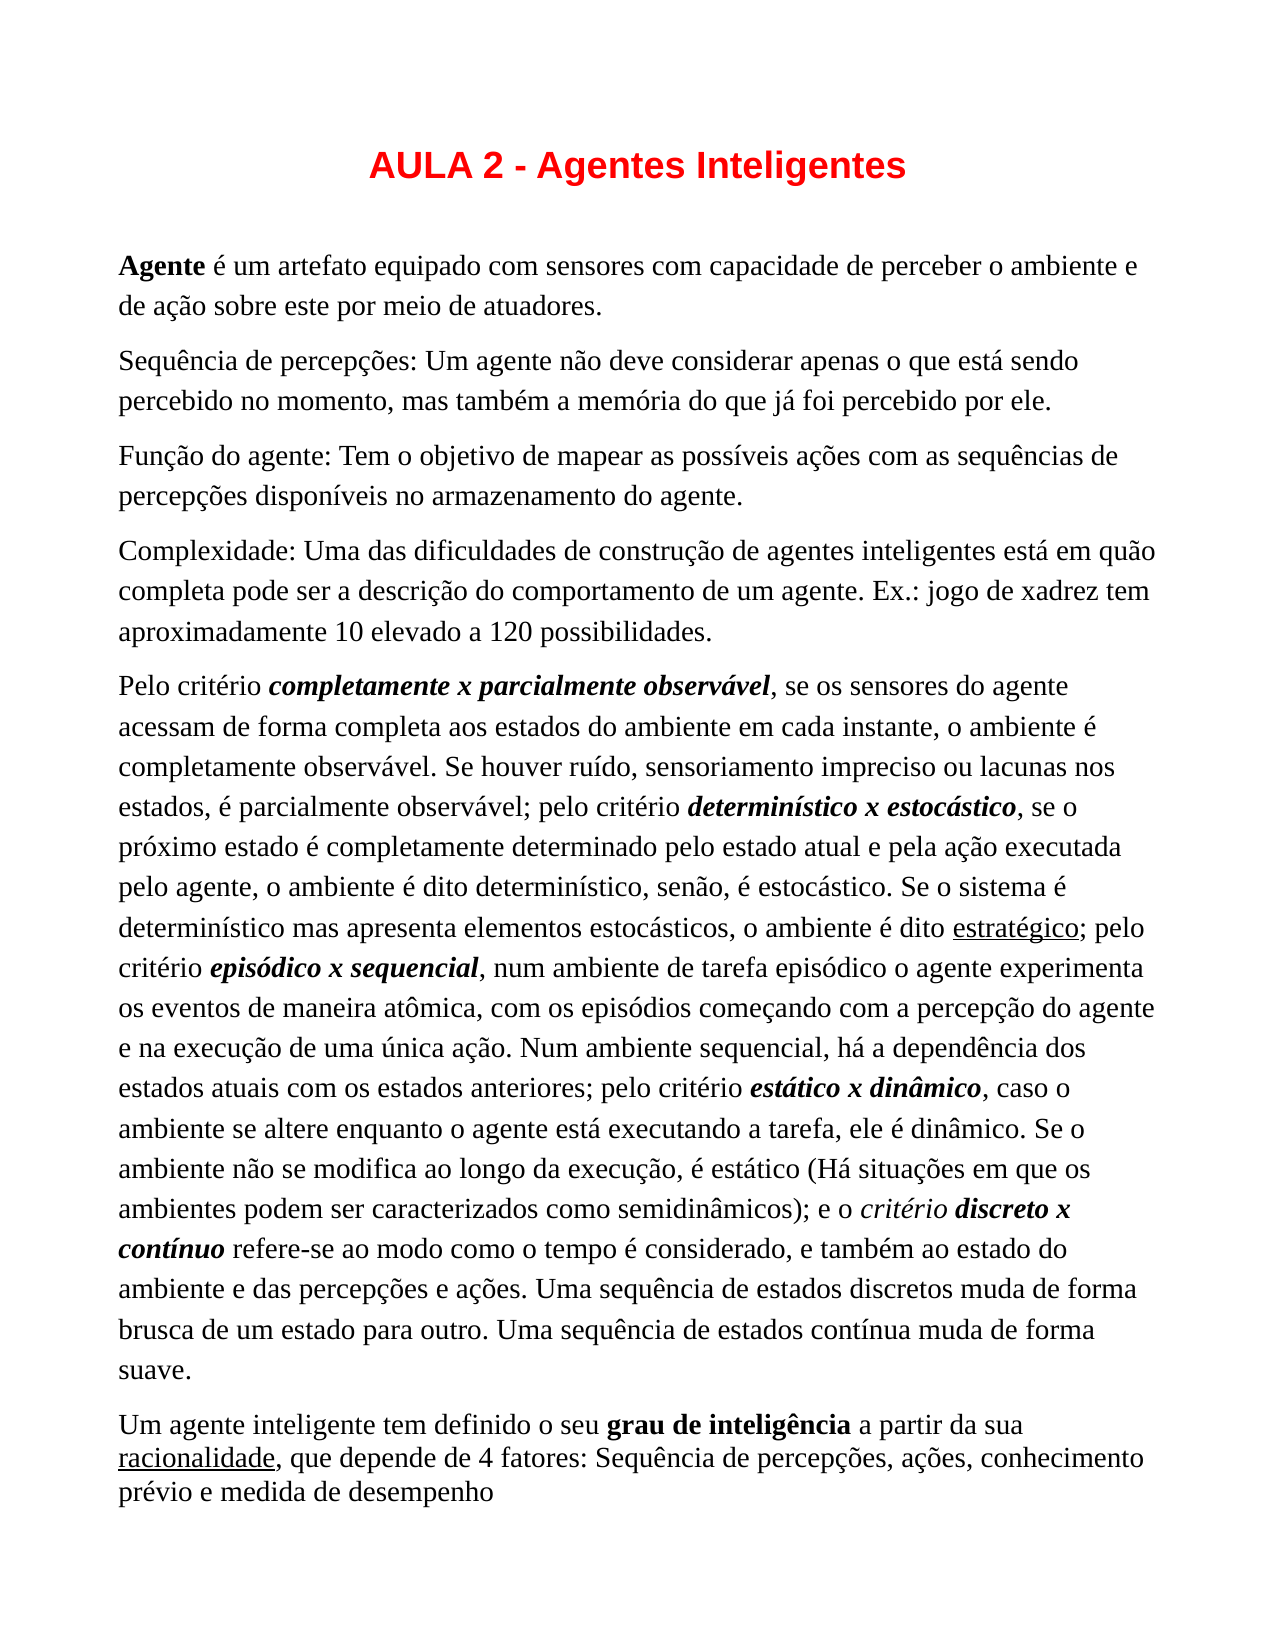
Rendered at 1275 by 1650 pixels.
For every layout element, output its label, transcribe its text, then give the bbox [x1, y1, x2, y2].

text Sequência de percepções: Um agente não deve considerar apenas o que está sendo percebido no momento, mas também a memória do que já foi percebido por ele. [118, 343, 1157, 417]
text Pelo critério completamente x parcialmente observável, se os sensores do agente acessam de forma completa aos estados do ambiente em cada instante, o ambiente é completamente observável. Se houver ruído, sensoriamento impreciso ou lacunas nos estados, é parcialmente observável; pelo critério determinístico x estocástico, se o próximo estado é completamente determinado pelo estado atual e pela ação executada pelo agente, o ambiente é dito determinístico, senão, é estocástico. Se o sistema é determinístico mas apresenta elementos estocásticos, o ambiente é dito estratégico; pelo critério episódico x sequencial, num ambiente de tarefa episódico o agente experimenta os eventos de maneira atômica, com os episódios começando com a percepção do agente e na execução de uma única ação. Num ambiente sequencial, há a dependência dos estados atuais com os estados anteriores; pelo critério estático x dinâmico, caso o ambiente se altere enquanto o agente está executando a tarefa, ele é dinâmico. Se o ambiente não se modifica ao longo da execução, é estático (Há situações em que os ambientes podem ser caracterizados como semidinâmicos); e o critério discreto x contínuo refere-se ao modo como o tempo é considerado, e também ao estado do ambiente e das percepções e ações. Uma sequência de estados discretos muda de forma brusca de um estado para outro. Uma sequência de estados contínua muda de forma suave. [118, 668, 1157, 1386]
text Um agente inteligente tem definido o seu grau de inteligência a partir da sua racionalidade, que depende de 4 fatores: Sequência de percepções, ações, conhecimento prévio e medida de desempenho [118, 1407, 1157, 1507]
text Função do agente: Tem o objetivo de mapear as possíveis ações com as sequências de percepções disponíveis no armazenamento do agente. [118, 438, 1157, 512]
text Agente é um artefato equipado com sensores com capacidade de perceber o ambiente e de ação sobre este por meio de atuadores. [118, 248, 1157, 322]
subtitle AULA 2 - Agentes Inteligentes [118, 143, 1157, 187]
text Complexidade: Uma das dificuldades de construção de agentes inteligentes está em quão completa pode ser a descrição do comportamento de um agente. Ex.: jogo de xadrez tem aproximadamente 10 elevado a 120 possibilidades. [118, 533, 1157, 647]
